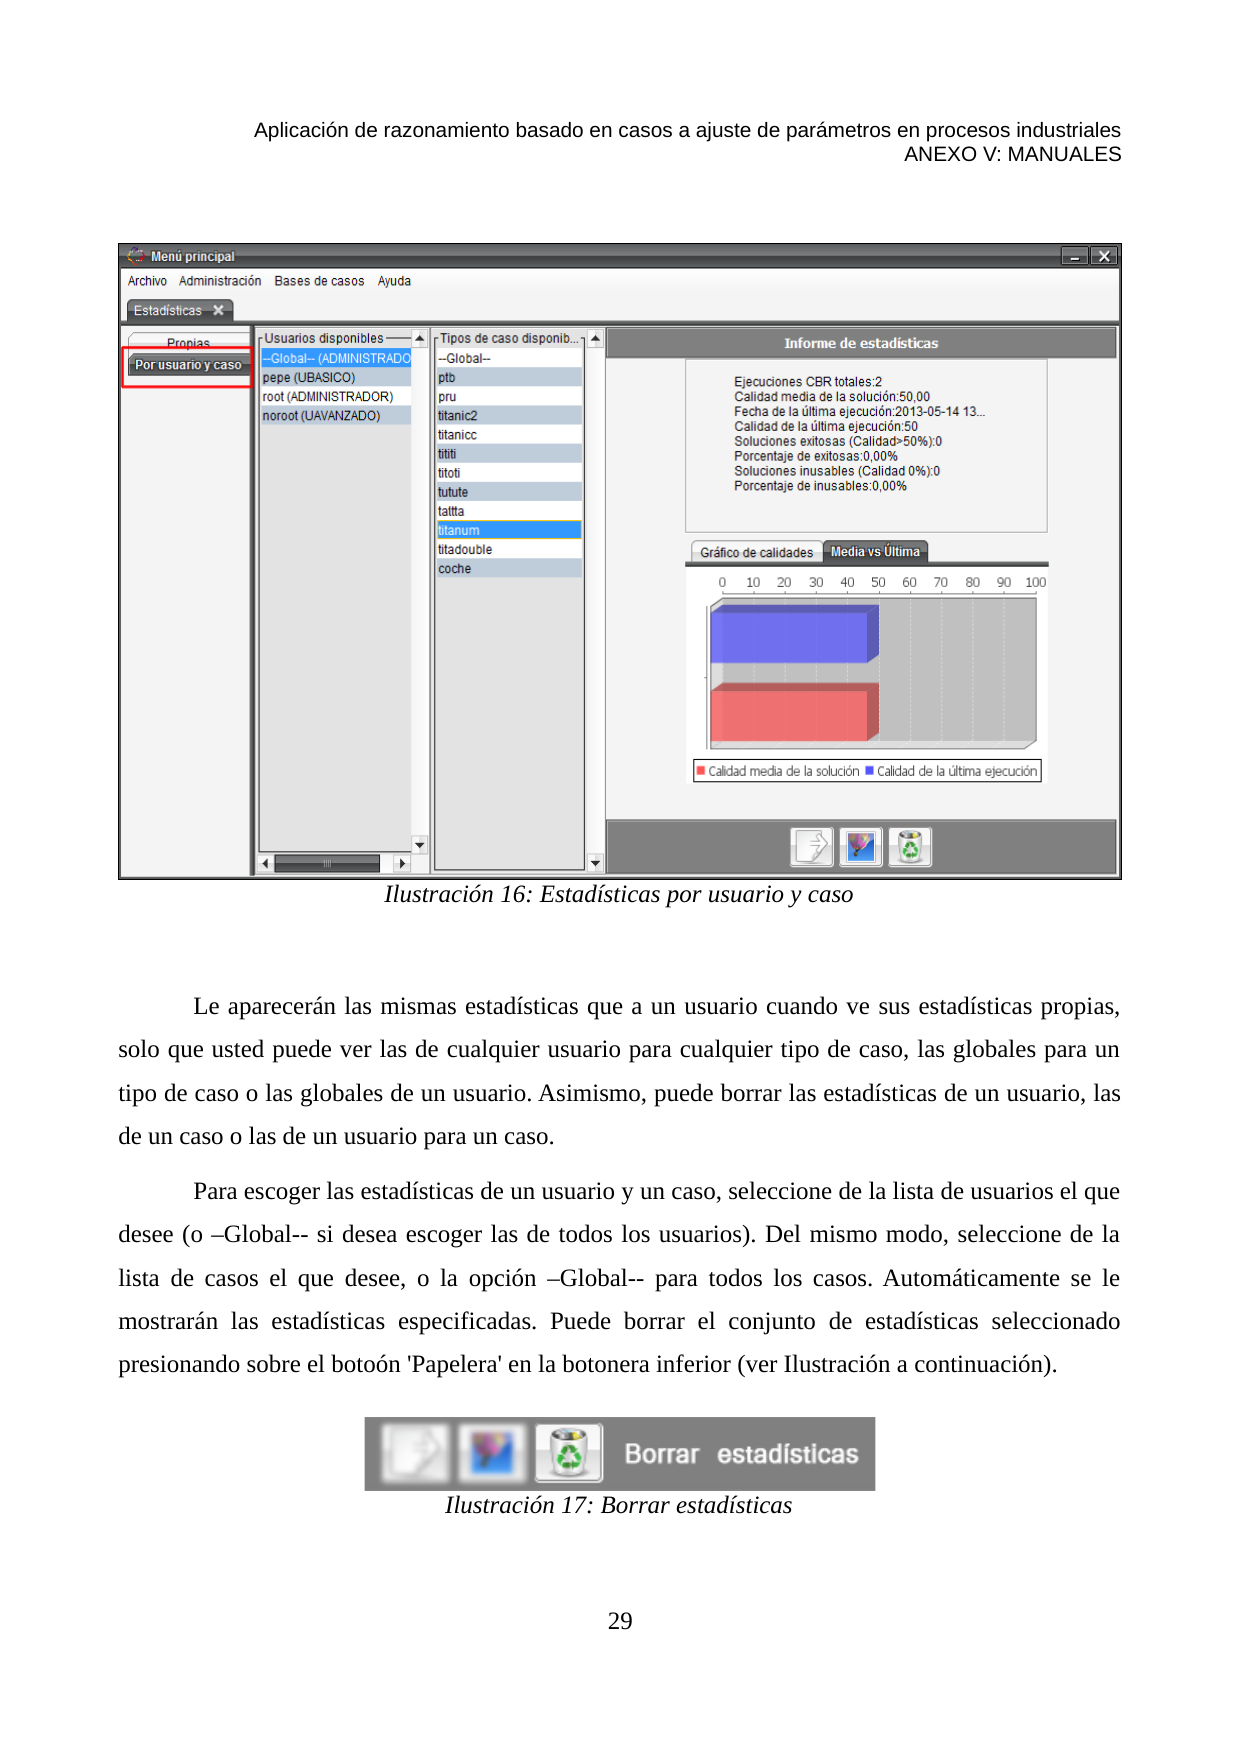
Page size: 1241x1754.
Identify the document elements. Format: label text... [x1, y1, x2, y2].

text [118, 232, 1122, 243]
text Le aparecerán las mismas estadísticas que a un usuario cuando ve sus estadísticas propias, solo que usted puede ver las de cualquier usuario para cualquier tipo de caso, las globales para un tipo de caso o las globales de un usuario. Asimismo, puede borrar las estadísticas de un usuario, las de un caso o las de un usuario para un caso. [118, 991, 1122, 1149]
text Ilustración 17: Borrar estadísticas [279, 1417, 961, 1519]
text Ilustración 16: Estadísticas por usuario y caso [118, 880, 1122, 908]
text Para escoger las estadísticas de un usuario y un caso, seleccione de la lista de usuarios el que desee (o –Global-- si desea escoger las de todos los usuarios). Del mismo modo, seleccione de la lista de casos el que desee, o la opción –Global-- para todos los casos. Automáticamente se le mostrarán las estadísticas especificadas. Puede borrar el conjunto de estadísticas seleccionado presionando sobre el botoón 'Papelera' en la botonera inferior (ver Ilustración a continuación). [118, 1176, 1122, 1378]
